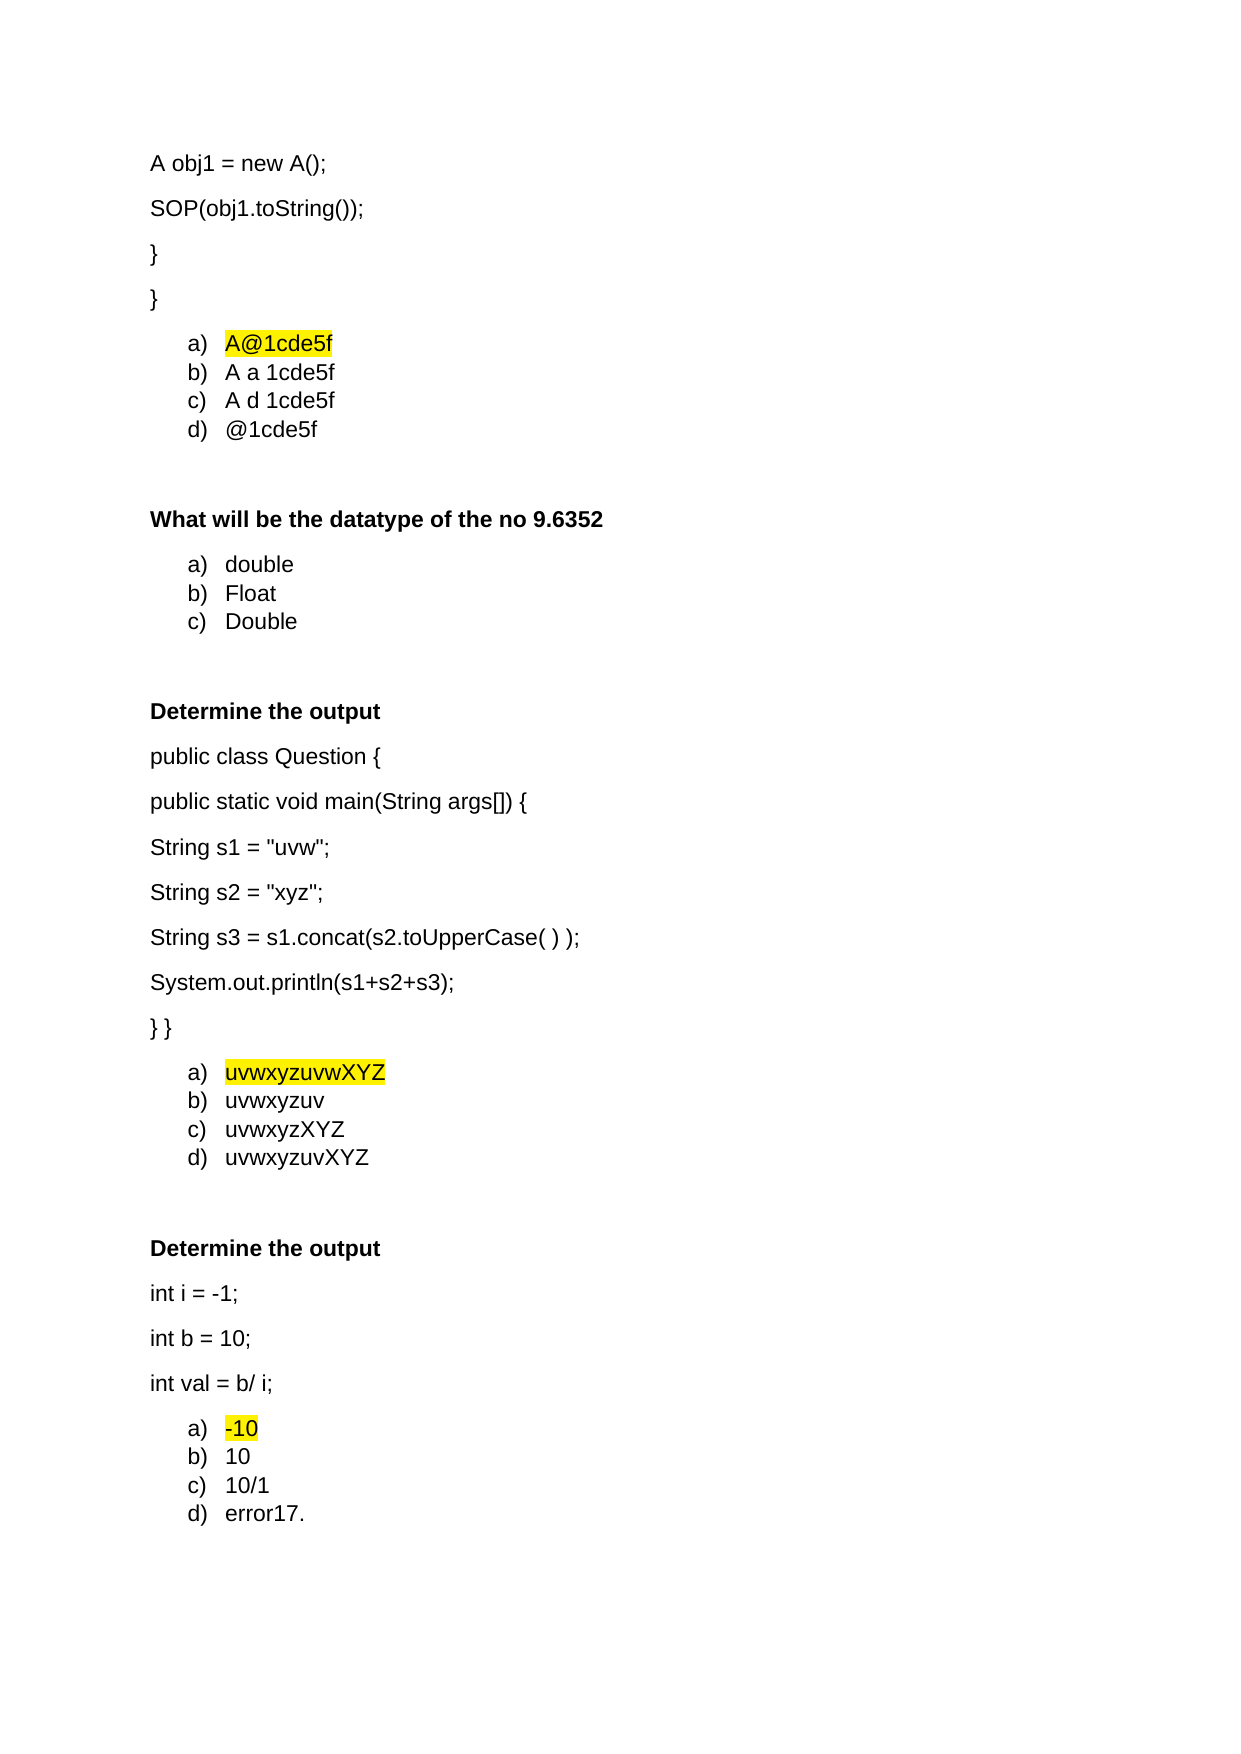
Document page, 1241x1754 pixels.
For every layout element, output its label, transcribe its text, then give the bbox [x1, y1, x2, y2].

list Float [187, 579, 1090, 606]
list A@1cde5f [187, 330, 1090, 357]
text } [150, 240, 1090, 267]
list uvwxyzuvwXYZ [187, 1059, 1090, 1085]
text int i = -1; [150, 1279, 1090, 1306]
text int b = 10; [150, 1325, 1090, 1351]
text public static void main(String args[]) { [150, 788, 1090, 815]
list A d 1cde5f [187, 387, 1090, 414]
text } } [150, 1014, 1090, 1040]
list uvwxyzuv [187, 1087, 1090, 1114]
list -10 [187, 1415, 1090, 1441]
text What will be the datatype of the no 9.6352 [150, 506, 1090, 532]
text A obj1 = new A(); [150, 150, 1090, 176]
text System.out.println(s1+s2+s3); [150, 969, 1090, 995]
text Determine the output [150, 698, 1090, 724]
text String s2 = "xyz"; [150, 878, 1090, 905]
list 10 [187, 1443, 1090, 1470]
text public class Question { [150, 743, 1090, 769]
list @1cde5f [187, 416, 1090, 442]
text SOP(obj1.toString()); [150, 195, 1090, 221]
list Double [187, 608, 1090, 634]
list uvwxyzuvXYZ [187, 1144, 1090, 1171]
list double [187, 551, 1090, 577]
list 10/1 [187, 1472, 1090, 1498]
text String s1 = "uvw"; [150, 833, 1090, 860]
list uvwxyzXYZ [187, 1116, 1090, 1142]
text Determine the output [150, 1234, 1090, 1261]
list error17. [187, 1500, 1090, 1527]
text } [150, 285, 1090, 312]
list A a 1cde5f [187, 359, 1090, 385]
text String s3 = s1.concat(s2.toUpperCase( ) ); [150, 924, 1090, 950]
text int val = b/ i; [150, 1370, 1090, 1396]
